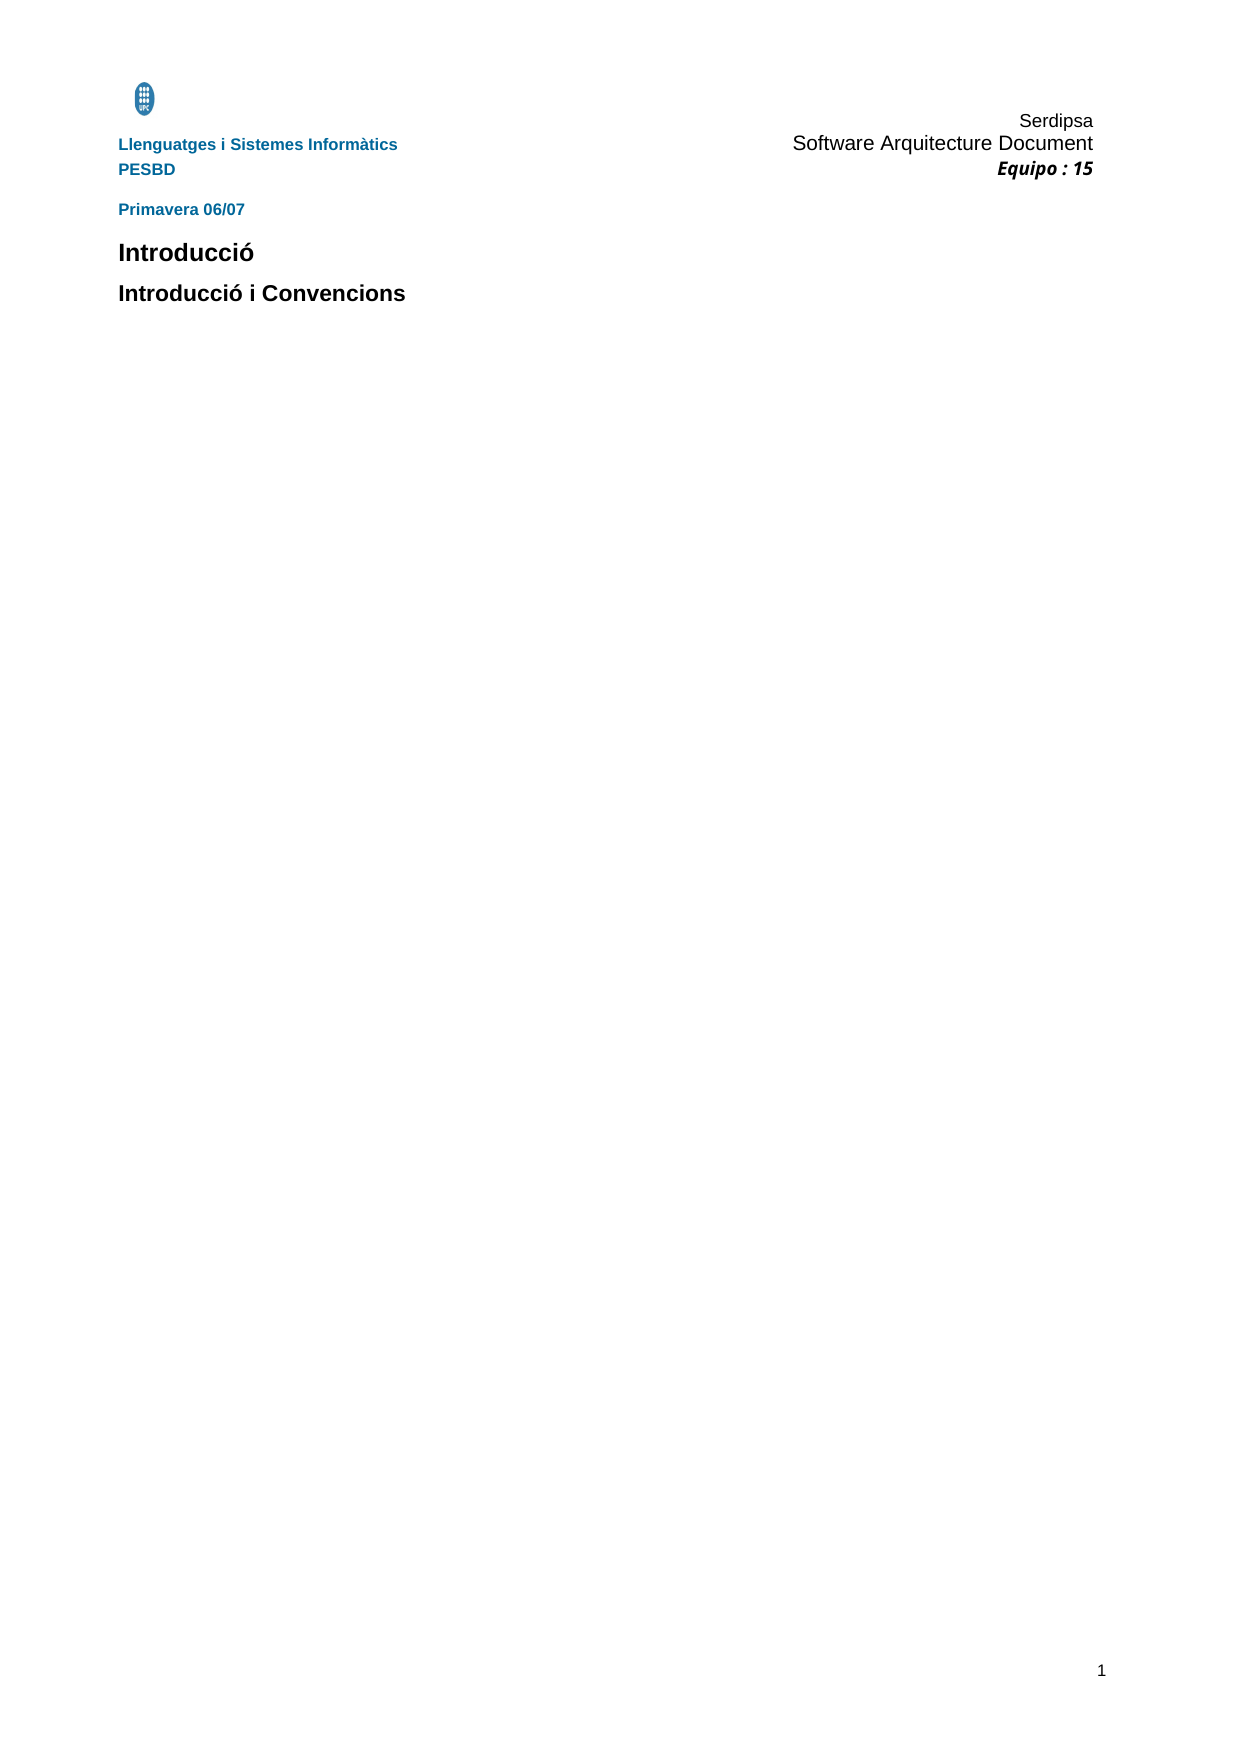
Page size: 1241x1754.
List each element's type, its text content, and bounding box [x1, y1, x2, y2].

subtitle Introducció [118, 238, 1106, 267]
subtitle Introducció i Convencions [118, 279, 1106, 306]
